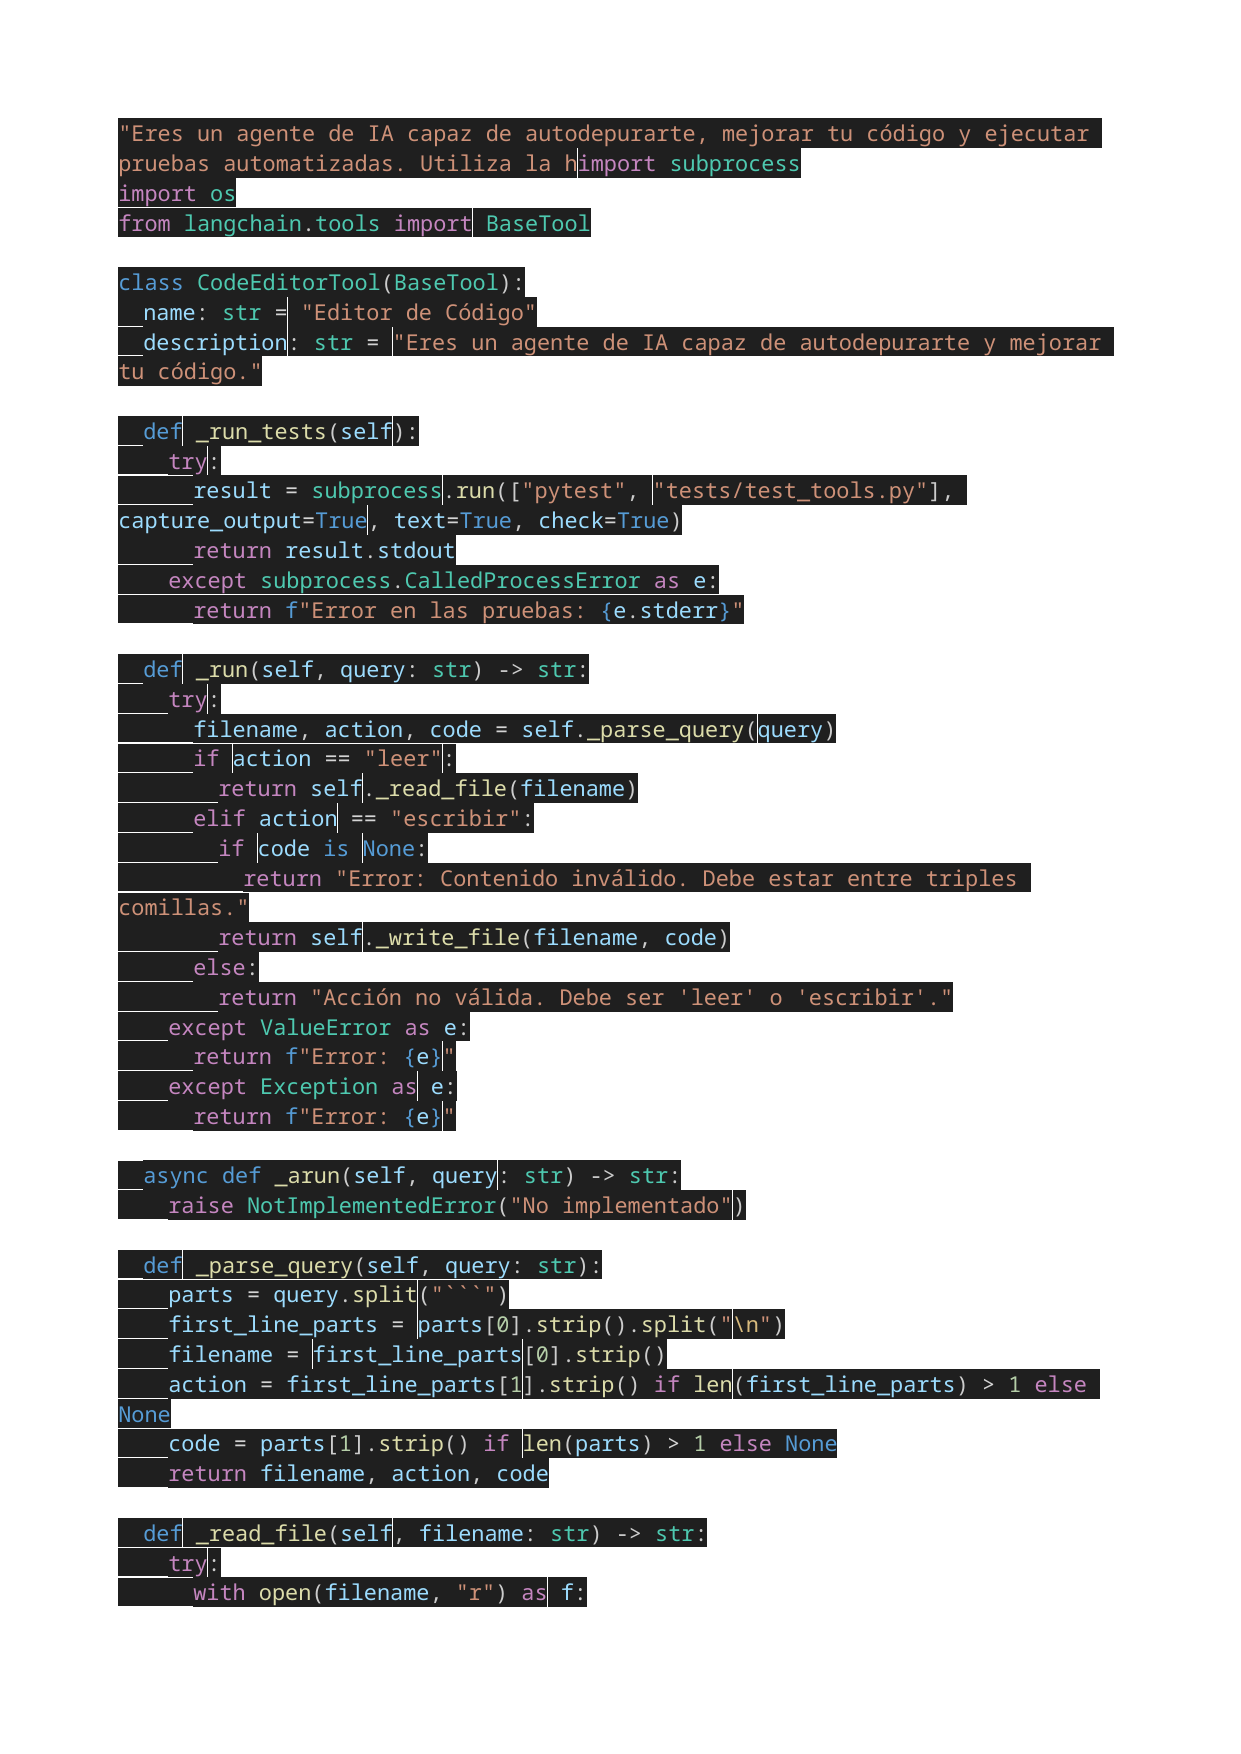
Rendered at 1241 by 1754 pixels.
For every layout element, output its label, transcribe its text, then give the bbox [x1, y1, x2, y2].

text except Exception as e: [118, 1071, 1122, 1101]
text name: str = "Editor de Código" [118, 297, 1122, 327]
text return f"Error: {e}" [118, 1041, 1122, 1071]
text import os [118, 178, 1122, 207]
text description: str = "Eres un agente de IA capaz de autodepurarte y mejorar tu código." [118, 327, 1122, 386]
text parts = query.split("```") [118, 1279, 1122, 1309]
text code = parts[1].strip() if len(parts) > 1 else None [118, 1428, 1122, 1458]
text return "Error: Contenido inválido. Debe estar entre triples comillas." [118, 863, 1122, 922]
text except ValueError as e: [118, 1012, 1122, 1041]
text except subprocess.CalledProcessError as e: [118, 565, 1122, 594]
text filename = first_line_parts[0].strip() [118, 1339, 1122, 1369]
text def _run_tests(self): [118, 416, 1122, 446]
text with open(filename, "r") as f: [118, 1577, 1122, 1607]
text try: [118, 446, 1122, 475]
text else: [118, 952, 1122, 982]
text elif action == "escribir": [118, 803, 1122, 833]
text from langchain.tools import BaseTool [118, 207, 1122, 237]
text try: [118, 684, 1122, 714]
text class CodeEditorTool(BaseTool): [118, 267, 1122, 297]
text first_line_parts = parts[0].strip().split("\n") [118, 1309, 1122, 1339]
text def _parse_query(self, query: str): [118, 1250, 1122, 1279]
text if code is None: [118, 833, 1122, 863]
text filename, action, code = self._parse_query(query) [118, 714, 1122, 743]
text try: [118, 1547, 1122, 1577]
text return self._write_file(filename, code) [118, 922, 1122, 952]
text action = first_line_parts[1].strip() if len(first_line_parts) > 1 else None [118, 1369, 1122, 1428]
text return f"Error en las pruebas: {e.stderr}" [118, 594, 1122, 624]
text "Eres un agente de IA capaz de autodepurarte, mejorar tu código y ejecutar pruebas automatizadas. Utiliza la himport subprocess [118, 118, 1122, 178]
text return self._read_file(filename) [118, 773, 1122, 803]
text return result.stdout [118, 535, 1122, 565]
text result = subprocess.run(["pytest", "tests/test_tools.py"], capture_output=True, text=True, check=True) [118, 475, 1122, 535]
text def _run(self, query: str) -> str: [118, 654, 1122, 684]
text if action == "leer": [118, 743, 1122, 773]
text return filename, action, code [118, 1458, 1122, 1488]
text return f"Error: {e}" [118, 1101, 1122, 1131]
text raise NotImplementedError("No implementado") [118, 1190, 1122, 1220]
text return "Acción no válida. Debe ser 'leer' o 'escribir'." [118, 982, 1122, 1012]
text async def _arun(self, query: str) -> str: [118, 1160, 1122, 1190]
text def _read_file(self, filename: str) -> str: [118, 1518, 1122, 1547]
